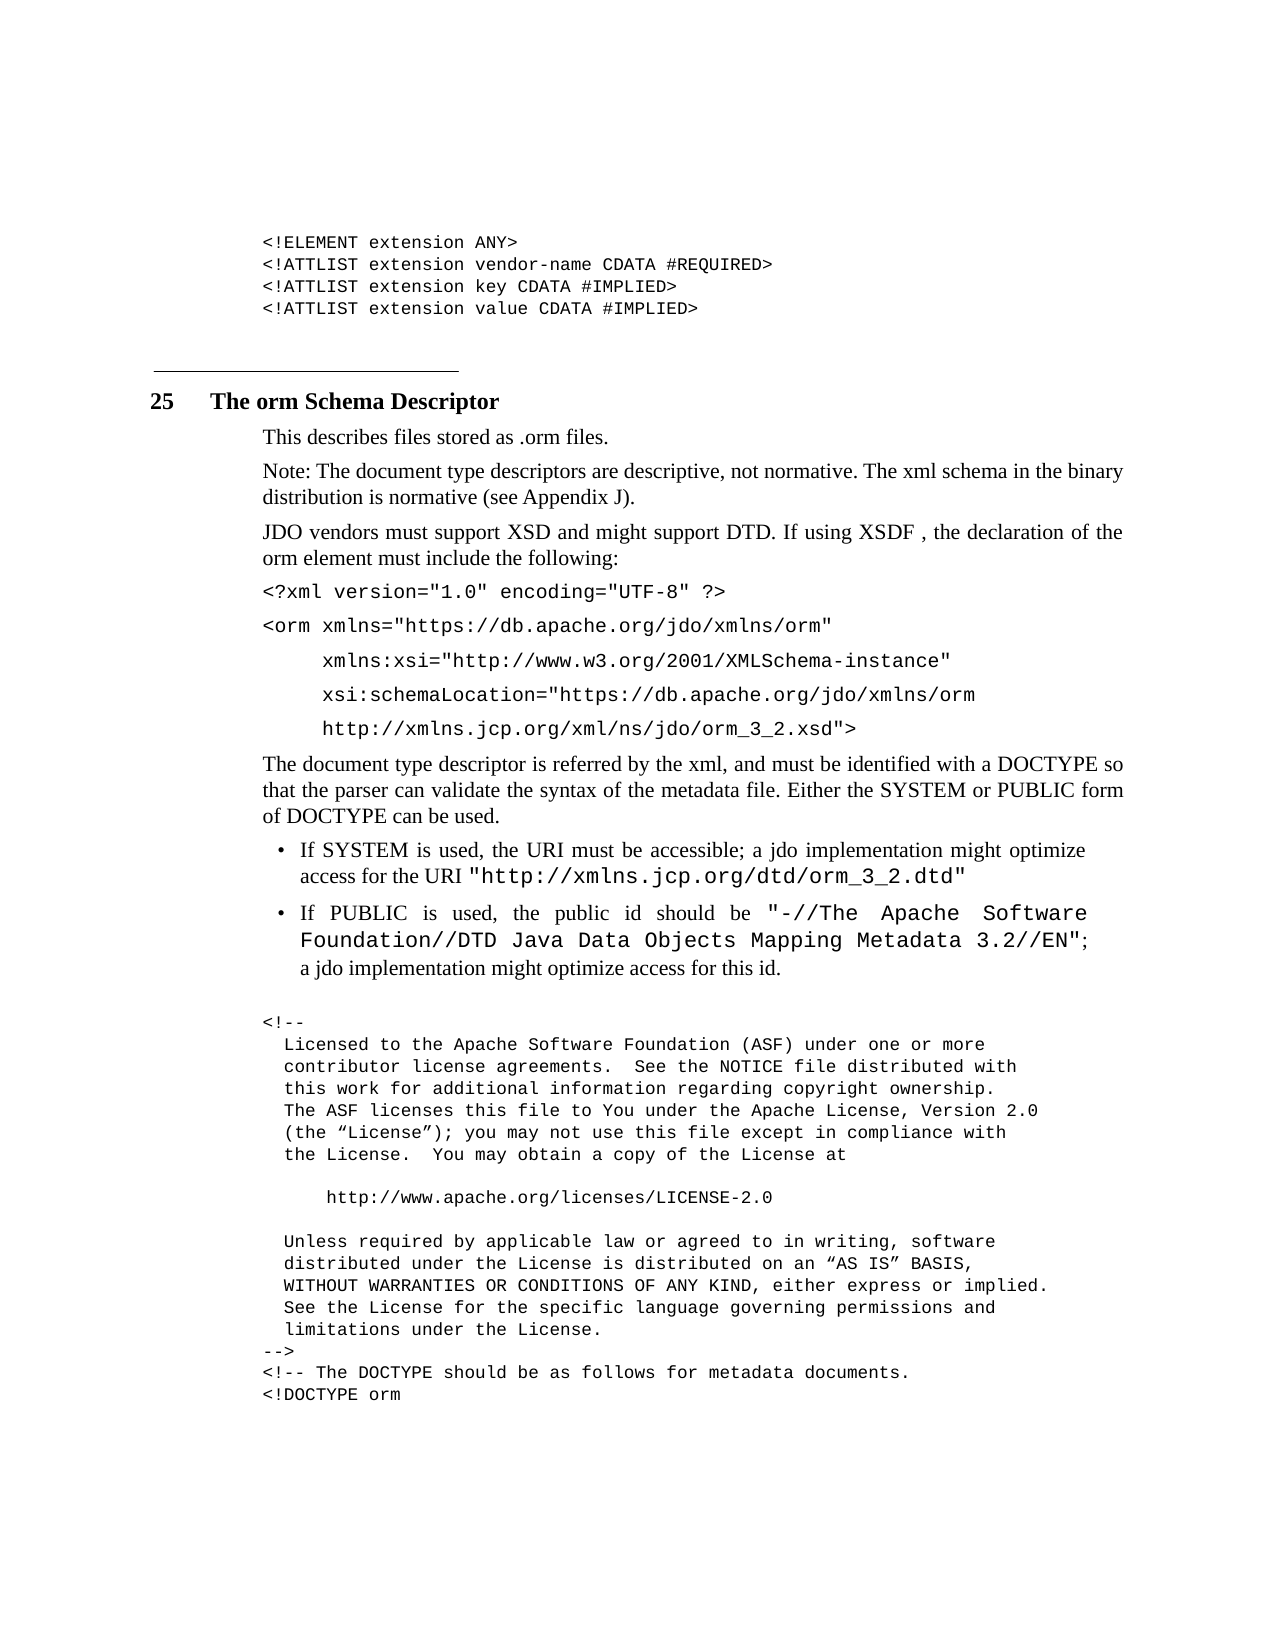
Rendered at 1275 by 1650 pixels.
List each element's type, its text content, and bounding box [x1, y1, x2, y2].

text <!-- [262, 1012, 1125, 1034]
text Unless required by applicable law or agreed to in writing, software [262, 1231, 1125, 1253]
text limitations under the License. [262, 1318, 1125, 1340]
text <!DOCTYPE orm [262, 1384, 1125, 1406]
text Note: The document type descriptors are descriptive, not normative. The xml schema in the binary distribution is normative (see Appendix J). [262, 457, 1125, 509]
text <!ATTLIST extension value CDATA #IMPLIED> [262, 297, 1125, 319]
text <!ATTLIST extension key CDATA #IMPLIED> [262, 276, 1125, 297]
text the License. You may obtain a copy of the License at [262, 1143, 1125, 1165]
text This describes files stored as .orm files. [262, 423, 1125, 449]
text this work for additional information regarding copyright ownership. [262, 1078, 1125, 1100]
text WITHOUT WARRANTIES OR CONDITIONS OF ANY KIND, either express or implied. [262, 1275, 1125, 1297]
text distributed under the License is distributed on an “AS IS” BASIS, [262, 1253, 1125, 1275]
text <!-- The DOCTYPE should be as follows for metadata documents. [262, 1362, 1125, 1384]
text xmlns:xsi="http://www.w3.org/2001/XMLSchema-instance" [262, 647, 1125, 673]
text • If SYSTEM is used, the URI must be accessible; a jdo implementation might optimize access for the URI "http://xmlns.jcp.org/dtd/orm_3_2.dtd" [277, 837, 1087, 889]
text The document type descriptor is referred by the xml, and must be identified with a DOCTYPE so that the parser can validate the syntax of the metadata file. Either the SYSTEM or PUBLIC form of DOCTYPE can be used. [262, 750, 1125, 828]
subtitle The orm Schema Descriptor [150, 387, 1125, 415]
text xsi:schemaLocation="https://db.apache.org/jdo/xmlns/orm [262, 681, 1125, 707]
text The ASF licenses this file to You under the Apache License, Version 2.0 [262, 1100, 1125, 1122]
text <?xml version="1.0" encoding="UTF-8" ?> [262, 578, 1125, 604]
text http://www.apache.org/licenses/LICENSE-2.0 [262, 1187, 1125, 1209]
text Licensed to the Apache Software Foundation (ASF) under one or more [262, 1034, 1125, 1056]
text --> [262, 1340, 1125, 1362]
text See the License for the specific language governing permissions and [262, 1297, 1125, 1318]
text http://xmlns.jcp.org/xml/ns/jdo/orm_3_2.xsd"> [262, 716, 1125, 742]
text contributor license agreements. See the NOTICE file distributed with [262, 1056, 1125, 1078]
text <!ELEMENT extension ANY> [262, 232, 1125, 254]
text <orm xmlns="https://db.apache.org/jdo/xmlns/orm" [262, 613, 1125, 639]
text (the “License”); you may not use this file except in compliance with [262, 1122, 1125, 1143]
text • If PUBLIC is used, the public id should be "-//The Apache Software Foundation//DTD Java Data Objects Mapping Metadata 3.2//EN"; a jdo implementation might optimize access for this id. [277, 900, 1087, 980]
text <!ATTLIST extension vendor-name CDATA #REQUIRED> [262, 254, 1125, 276]
text JDO vendors must support XSD and might support DTD. If using XSDF , the declaration of the orm element must include the following: [262, 518, 1125, 570]
